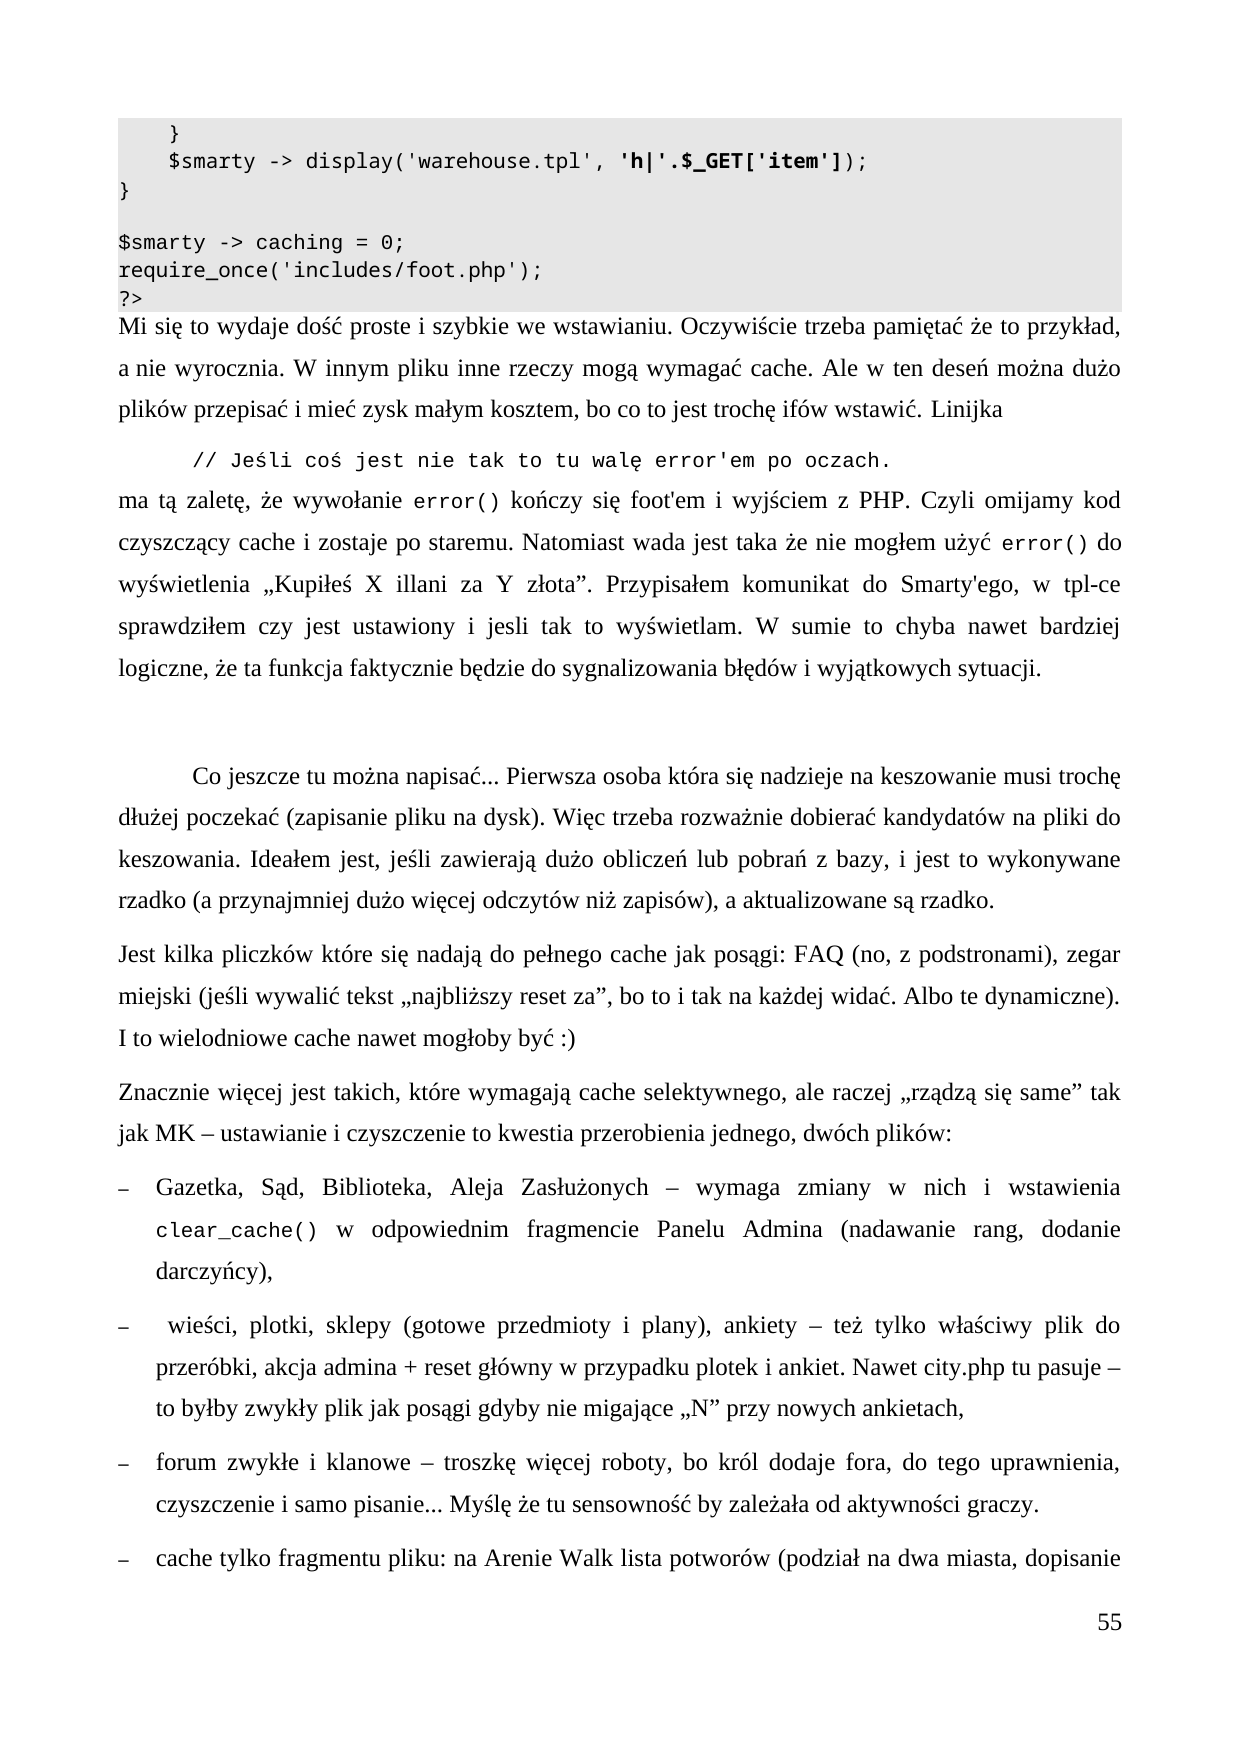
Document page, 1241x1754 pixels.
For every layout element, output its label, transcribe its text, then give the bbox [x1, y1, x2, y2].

text ma tą zaletę, że wywołanie error() kończy się foot'em i wyjściem z PHP. Czyli omijamy kod czyszczący cache i zostaje po staremu. Natomiast wada jest taka że nie mogłem użyć error() do wyświetlenia „Kupiłeś X illani za Y złota”. Przypisałem komunikat do Smarty'ego, w tpl-ce sprawdziłem czy jest ustawiony i jesli tak to wyświetlam. W sumie to chyba nawet bardziej logiczne, że ta funkcja faktycznie będzie do sygnalizowania błędów i wyjątkowych sytuacji. [118, 486, 1122, 681]
list Gazetka, Sąd, Biblioteka, Aleja Zasłużonych – wymaga zmiany w nich i wstawienia clear_cache() w odpowiednim fragmencie Panelu Admina (nadawanie rang, dodanie darczyńcy), [118, 1173, 1122, 1285]
list forum zwykłe i klanowe – troszkę więcej roboty, bo król dodaje fora, do tego uprawnienia, czyszczenie i samo pisanie... Myślę że tu sensowność by zależała od aktywności graczy. [118, 1448, 1122, 1518]
text Znacznie więcej jest takich, które wymagają cache selektywnego, ale raczej „rządzą się same” tak jak MK – ustawianie i czyszczenie to kwestia przerobienia jednego, dwóch plików: [118, 1078, 1122, 1147]
text Mi się to wydaje dość proste i szybkie we wstawianiu. Oczywiście trzeba pamiętać że to przykład, a nie wyrocznia. W innym pliku inne rzeczy mogą wymagać cache. Ale w ten deseń można dużo plików przepisać i mieć zysk małym kosztem, bo co to jest trochę ifów wstawić. Linijka [118, 312, 1122, 423]
text Co jeszcze tu można napisać... Pierwsza osoba która się nadzieje na keszowanie musi trochę dłużej poczekać (zapisanie pliku na dysk). Więc trzeba rozważnie dobierać kandydatów na pliki do keszowania. Ideałem jest, jeśli zawierają dużo obliczeń lub pobrań z bazy, i jest to wykonywane rzadko (a przynajmniej dużo więcej odczytów niż zapisów), a aktualizowane są rzadko. [118, 762, 1122, 914]
text // Jeśli coś jest nie tak to tu walę error'em po oczach. [118, 449, 1122, 473]
text require_once('includes/foot.php'); ?> [118, 256, 1122, 312]
list wieści, plotki, sklepy (gotowe przedmioty i plany), ankiety – też tylko właściwy plik do przeróbki, akcja admina + reset główny w przypadku plotek i ankiet. Nawet city.php tu pasuje – to byłby zwykły plik jak posągi gdyby nie migające „N” przy nowych ankietach, [118, 1311, 1122, 1422]
list cache tylko fragmentu pliku: na Arenie Walk lista potworów (podział na dwa miasta, dopisanie [118, 1544, 1122, 1572]
text Jest kilka pliczków które się nadają do pełnego cache jak posągi: FAQ (no, z podstronami), zegar miejski (jeśli wywalić tekst „najbliższy reset za”, bo to i tak na każdej widać. Albo te dynamiczne). I to wielodniowe cache nawet mogłoby być :) [118, 941, 1122, 1051]
text $smarty -> caching = 0; [118, 203, 1122, 256]
text } $smarty -> display('warehouse.tpl', 'h|'.$_GET['item']); } [118, 118, 1122, 203]
